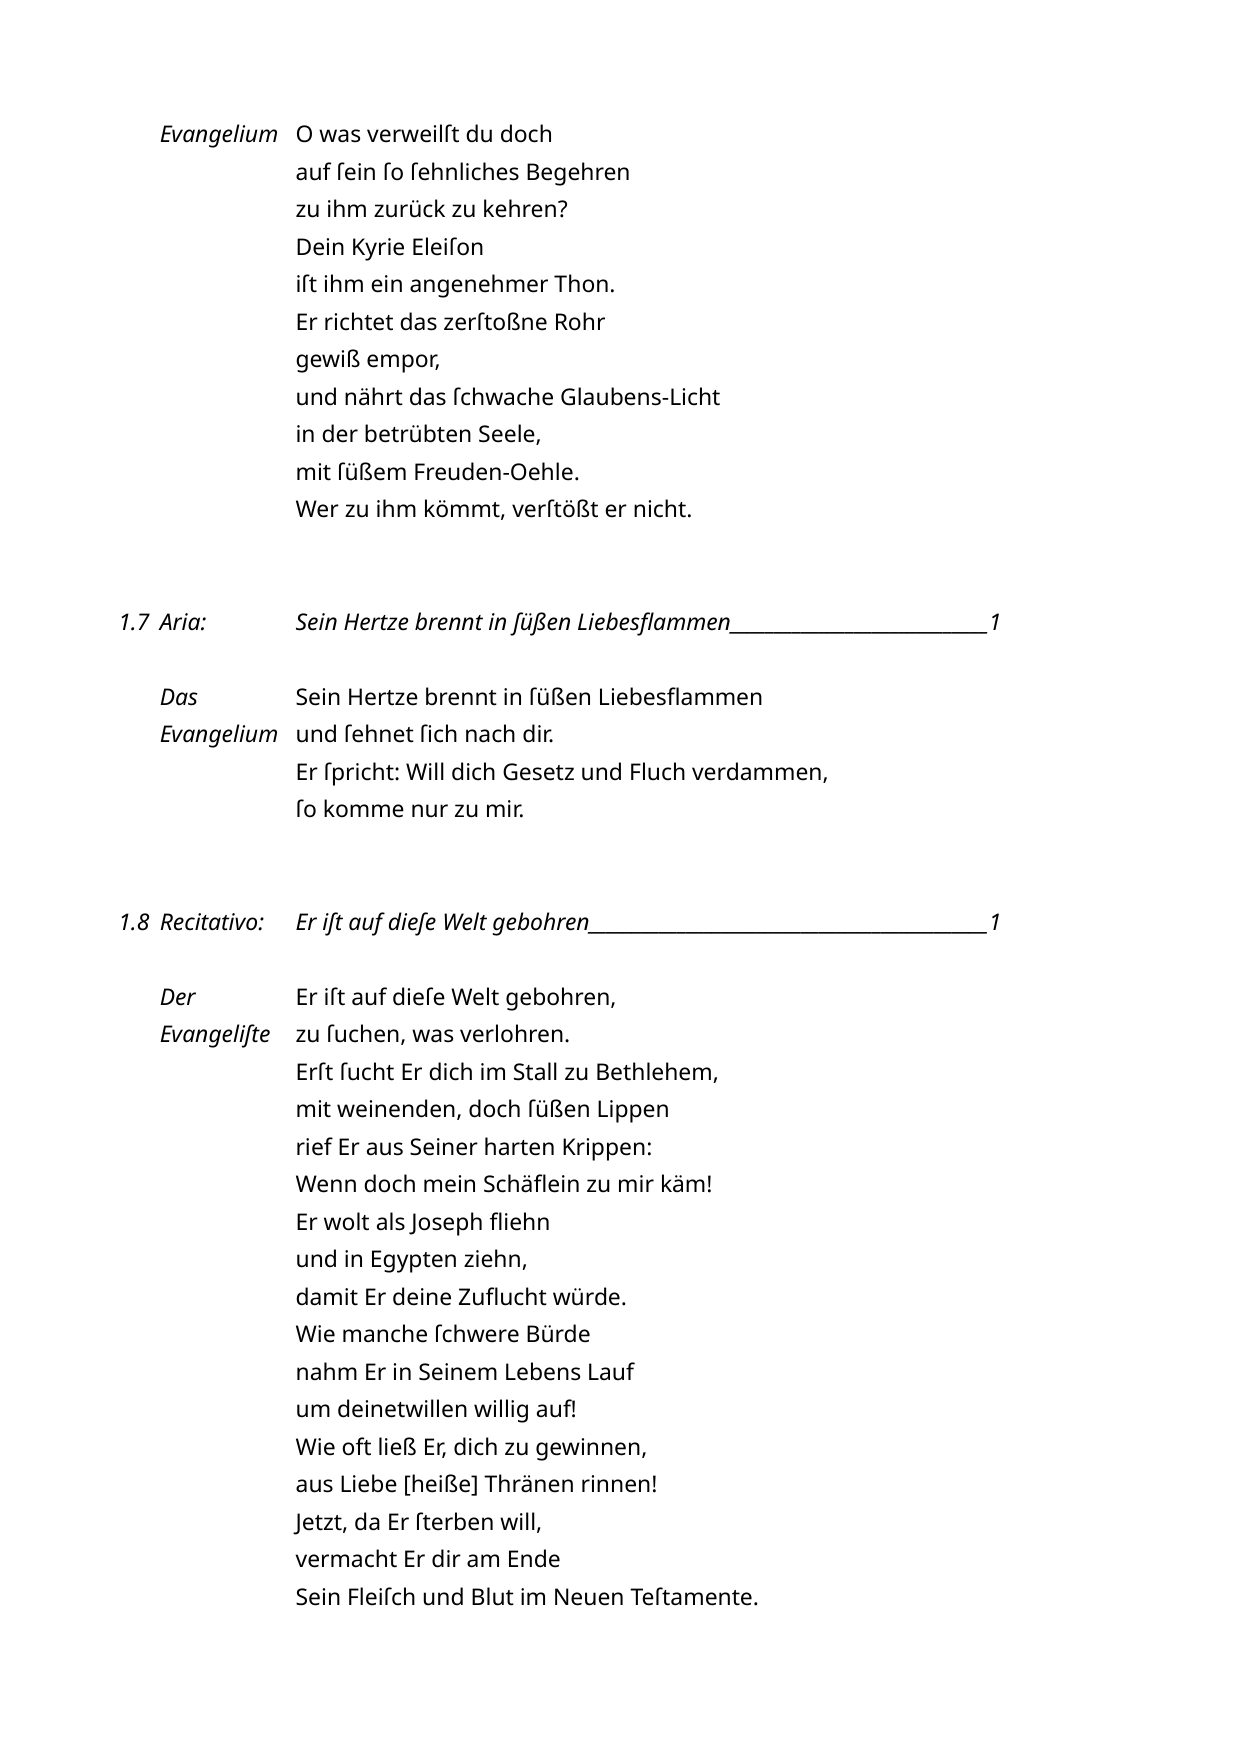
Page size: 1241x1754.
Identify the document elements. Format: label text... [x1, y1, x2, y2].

text 1.7 Aria: Sein Hertze brennt in ſüßen Liebesflammen 1 Das Sein Hertze brennt in ſüßen Liebesflammen Evangelium und ſehnet ſich nach dir. Er ſpricht: Will dich Gesetz und Fluch verdammen, ſo komme nur zu mir. [118, 606, 1004, 824]
text 1.8 Recitativo: Er iſt auf dieſe Welt gebohren 1 Der Er iſt auf dieſe Welt gebohren, Evangeliſte zu ſuchen, was verlohren. Erſt ſucht Er dich im Stall zu Bethlehem, mit weinenden, doch ſüßen Lippen rief Er aus Seiner harten Krippen: Wenn doch mein Schäflein zu mir käm! Er wolt als Joseph fliehn und in Egypten ziehn, damit Er deine Zuflucht würde. Wie manche ſchwere Bürde nahm Er in Seinem Lebens Lauf um deinetwillen willig auf! Wie oft ließ Er, dich zu gewinnen, aus Liebe [heiße] Thränen rinnen! Jetzt, da Er ſterben will, vermacht Er dir am Ende Sein Fleiſch und Blut im Neuen Teſtamente. Ach eile doch in jenen großen Saal zu Seinem ſüßen Abendmahl. [118, 906, 1004, 1612]
text 1.6 Recitativo: Getroſt! dein Hirte liebt dich noch! 1 Das Getroſt! dein Hirte liebt dich noch! Evangelium O was verweilſt du doch auf ſein ſo ſehnliches Begehren zu ihm zurück zu kehren? Dein Kyrie Eleiſon iſt ihm ein angenehmer Thon. Er richtet das zerſtoßne Rohr gewiß empor, und nährt das ſchwache Glaubens-Licht in der betrübten Seele, mit ſüßem Freuden-Oehle. Wer zu ihm kömmt, verſtößt er nicht. [118, 118, 1004, 524]
